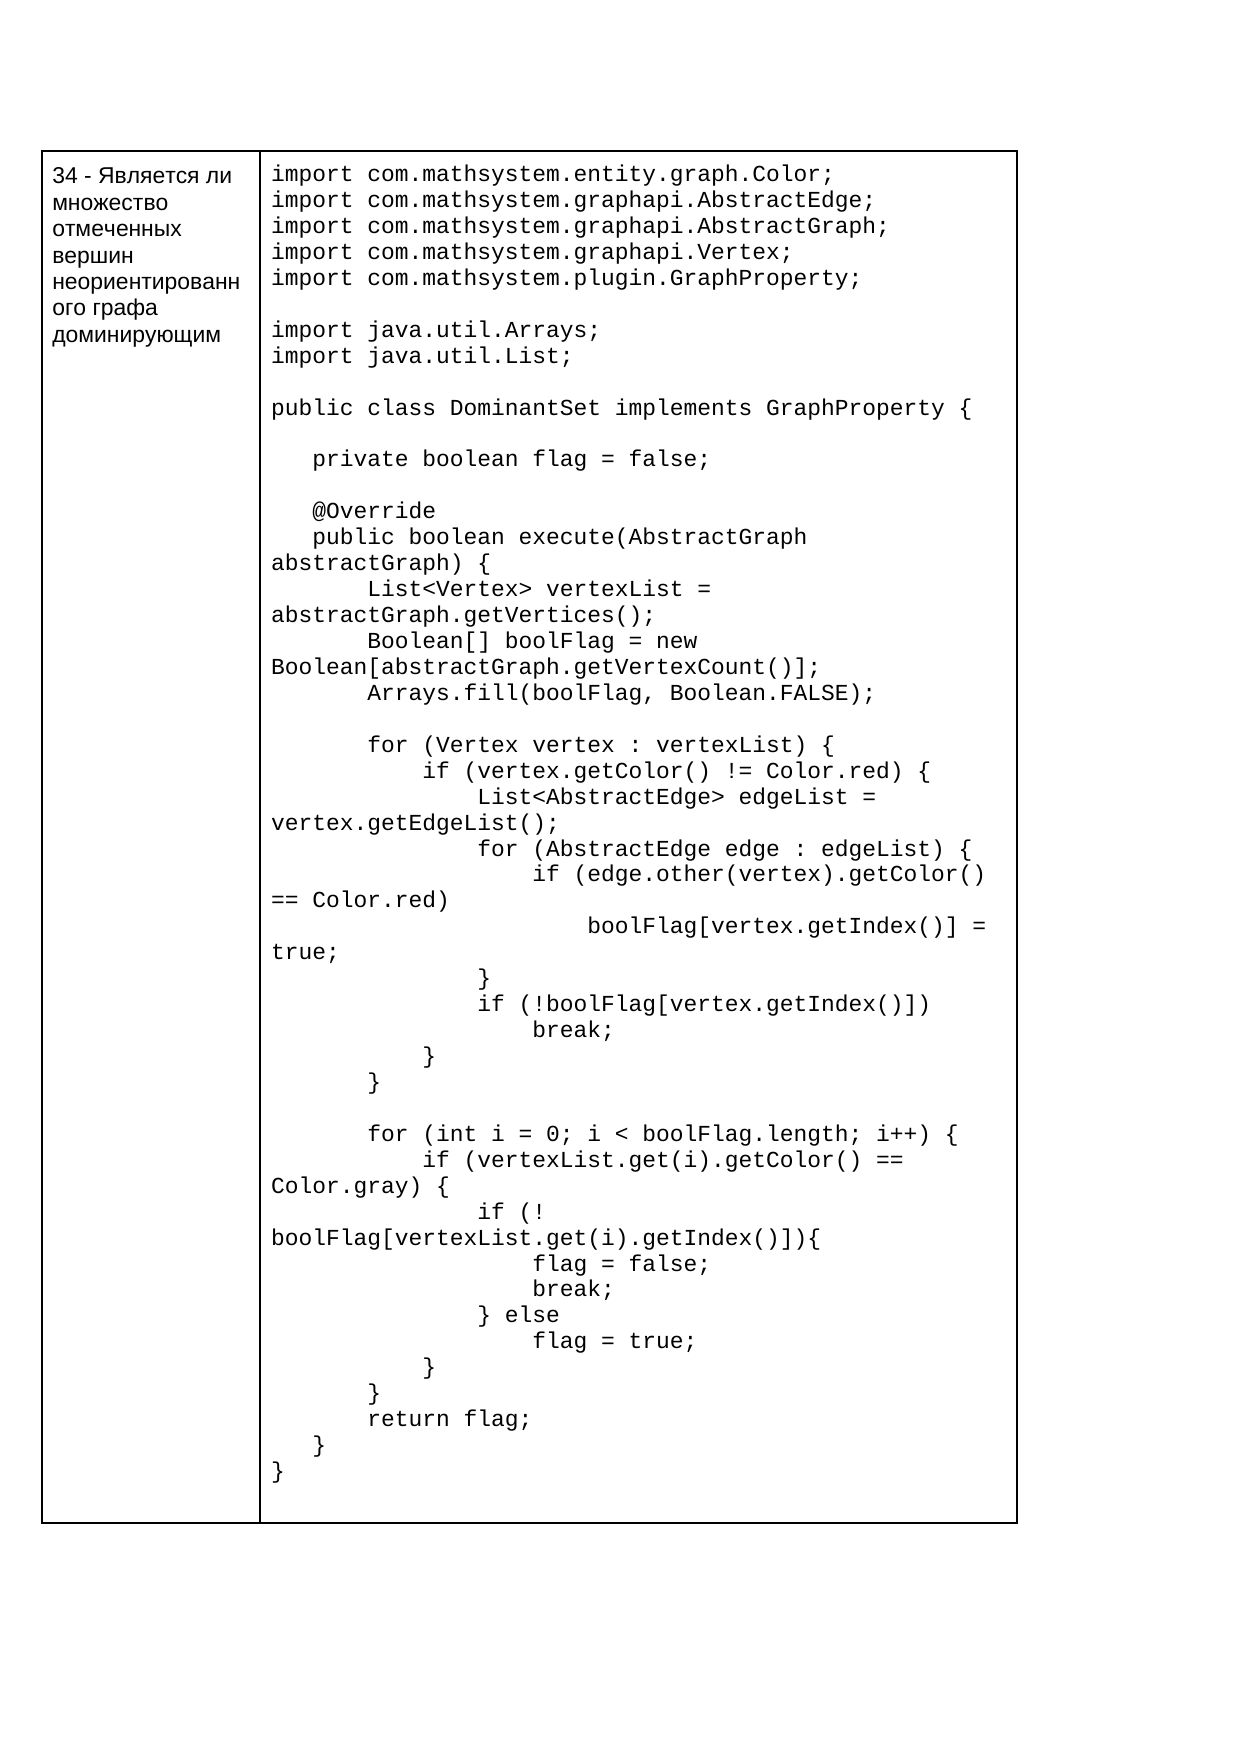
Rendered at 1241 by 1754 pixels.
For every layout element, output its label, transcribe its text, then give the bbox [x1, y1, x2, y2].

table_cell 34 - Является ли множество отмеченных вершин неориентированного графа доминирующим [43, 152, 259, 1522]
table_cell import com.mathsystem.entity.graph.Color; import com.mathsystem.graphapi.AbstractEdge; import com.mathsystem.graphapi.AbstractGraph; import com.mathsystem.graphapi.Vertex; import com.mathsystem.plugin.GraphProperty; import java.util.Arrays; import java.util.List; public class DominantSet implements GraphProperty { private boolean flag = false; @Override public boolean execute(AbstractGraph abstractGraph) { List<Vertex> vertexList = abstractGraph.getVertices(); Boolean[] boolFlag = new Boolean[abstractGraph.getVertexCount()]; Arrays.fill(boolFlag, Boolean.FALSE); for (Vertex vertex : vertexList) { if (vertex.getColor() != Color.red) { List<AbstractEdge> edgeList = vertex.getEdgeList(); for (AbstractEdge edge : edgeList) { if (edge.other(vertex).getColor() == Color.red) boolFlag[vertex.getIndex()] = true; } if (!boolFlag[vertex.getIndex()]) break; } } for (int i = 0; i < boolFlag.length; i++) { if (vertexList.get(i).getColor() == Color.gray) { if (!boolFlag[vertexList.get(i).getIndex()]){ flag = false; break; } else flag = true; } } return flag; } } [261, 152, 1016, 1522]
